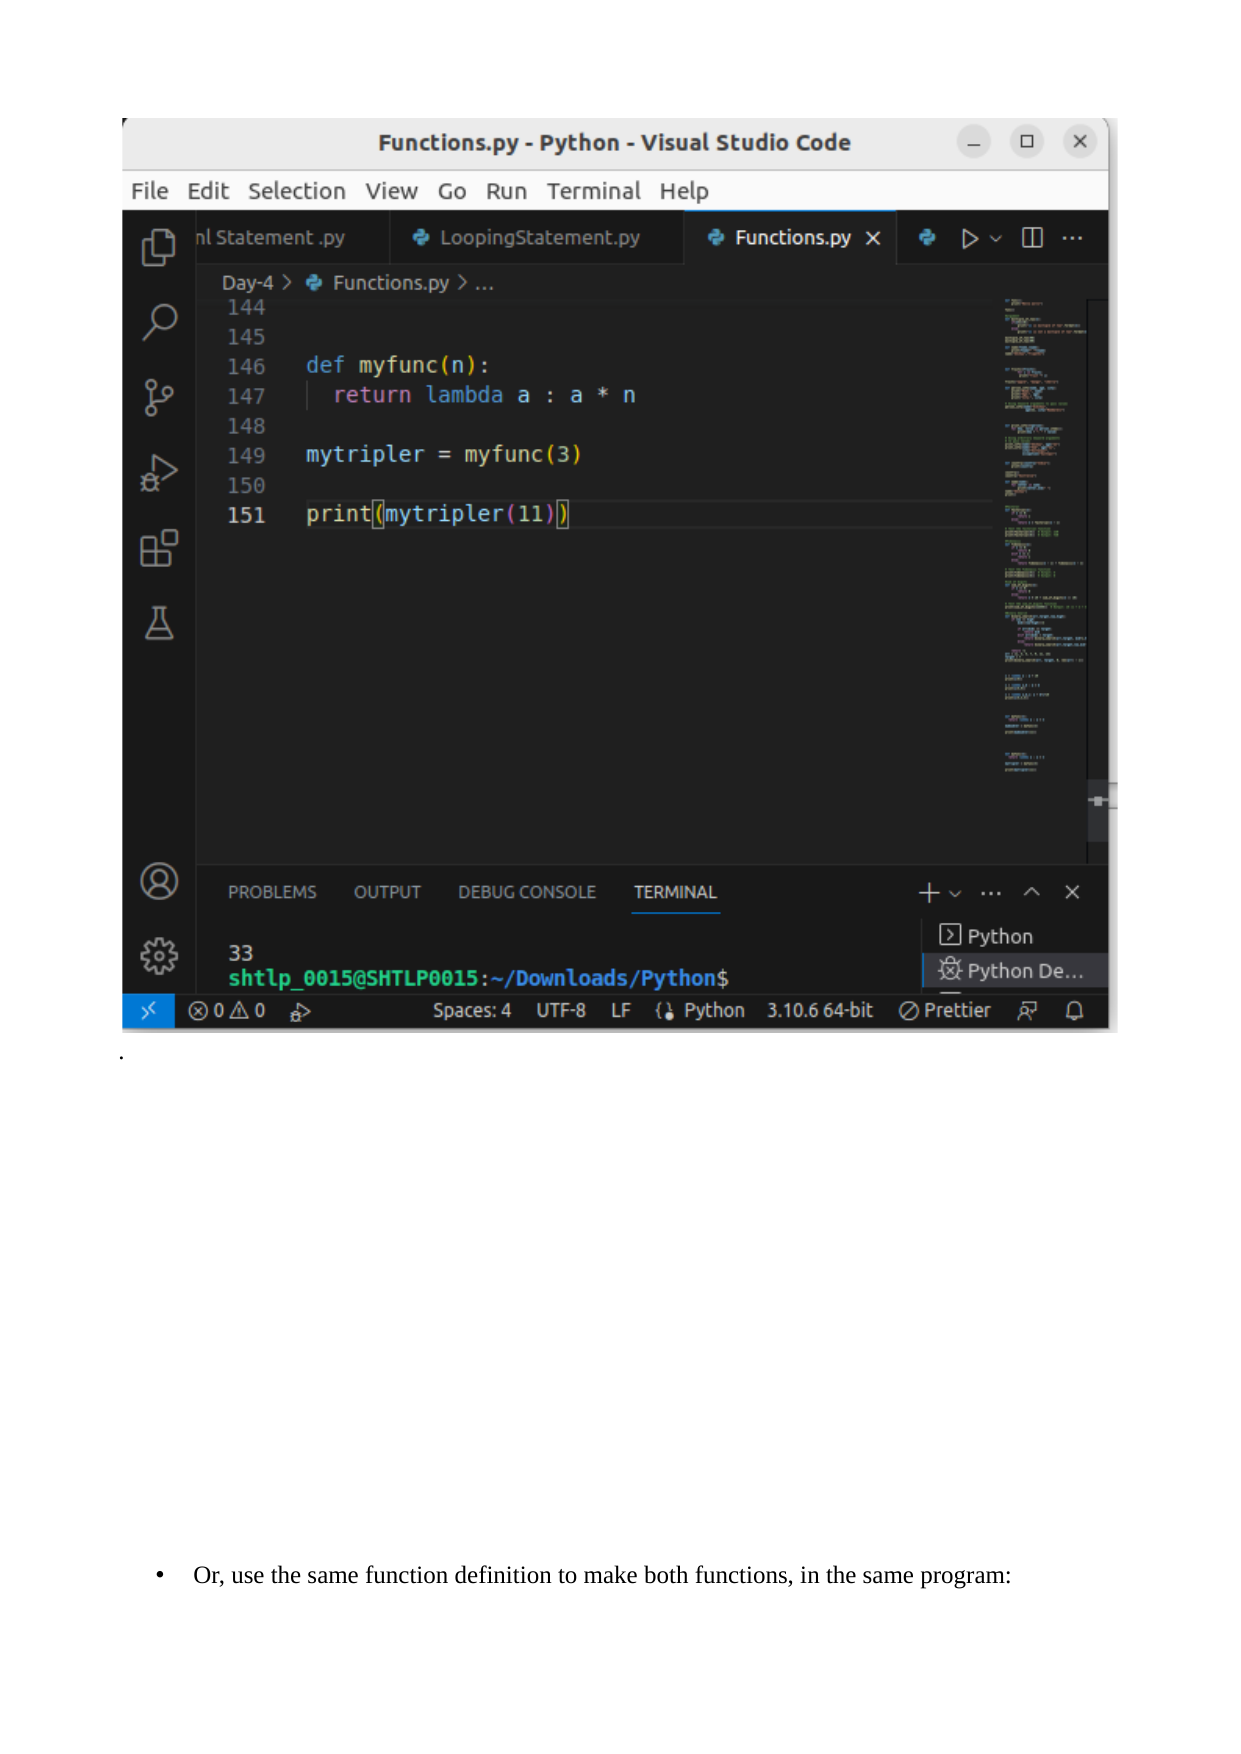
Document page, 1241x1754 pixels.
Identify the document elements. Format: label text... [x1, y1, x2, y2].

text . [118, 118, 1122, 1065]
picture [122, 118, 1118, 1033]
list Or, use the same function definition to make both functions, in the same program: [156, 1560, 1122, 1589]
